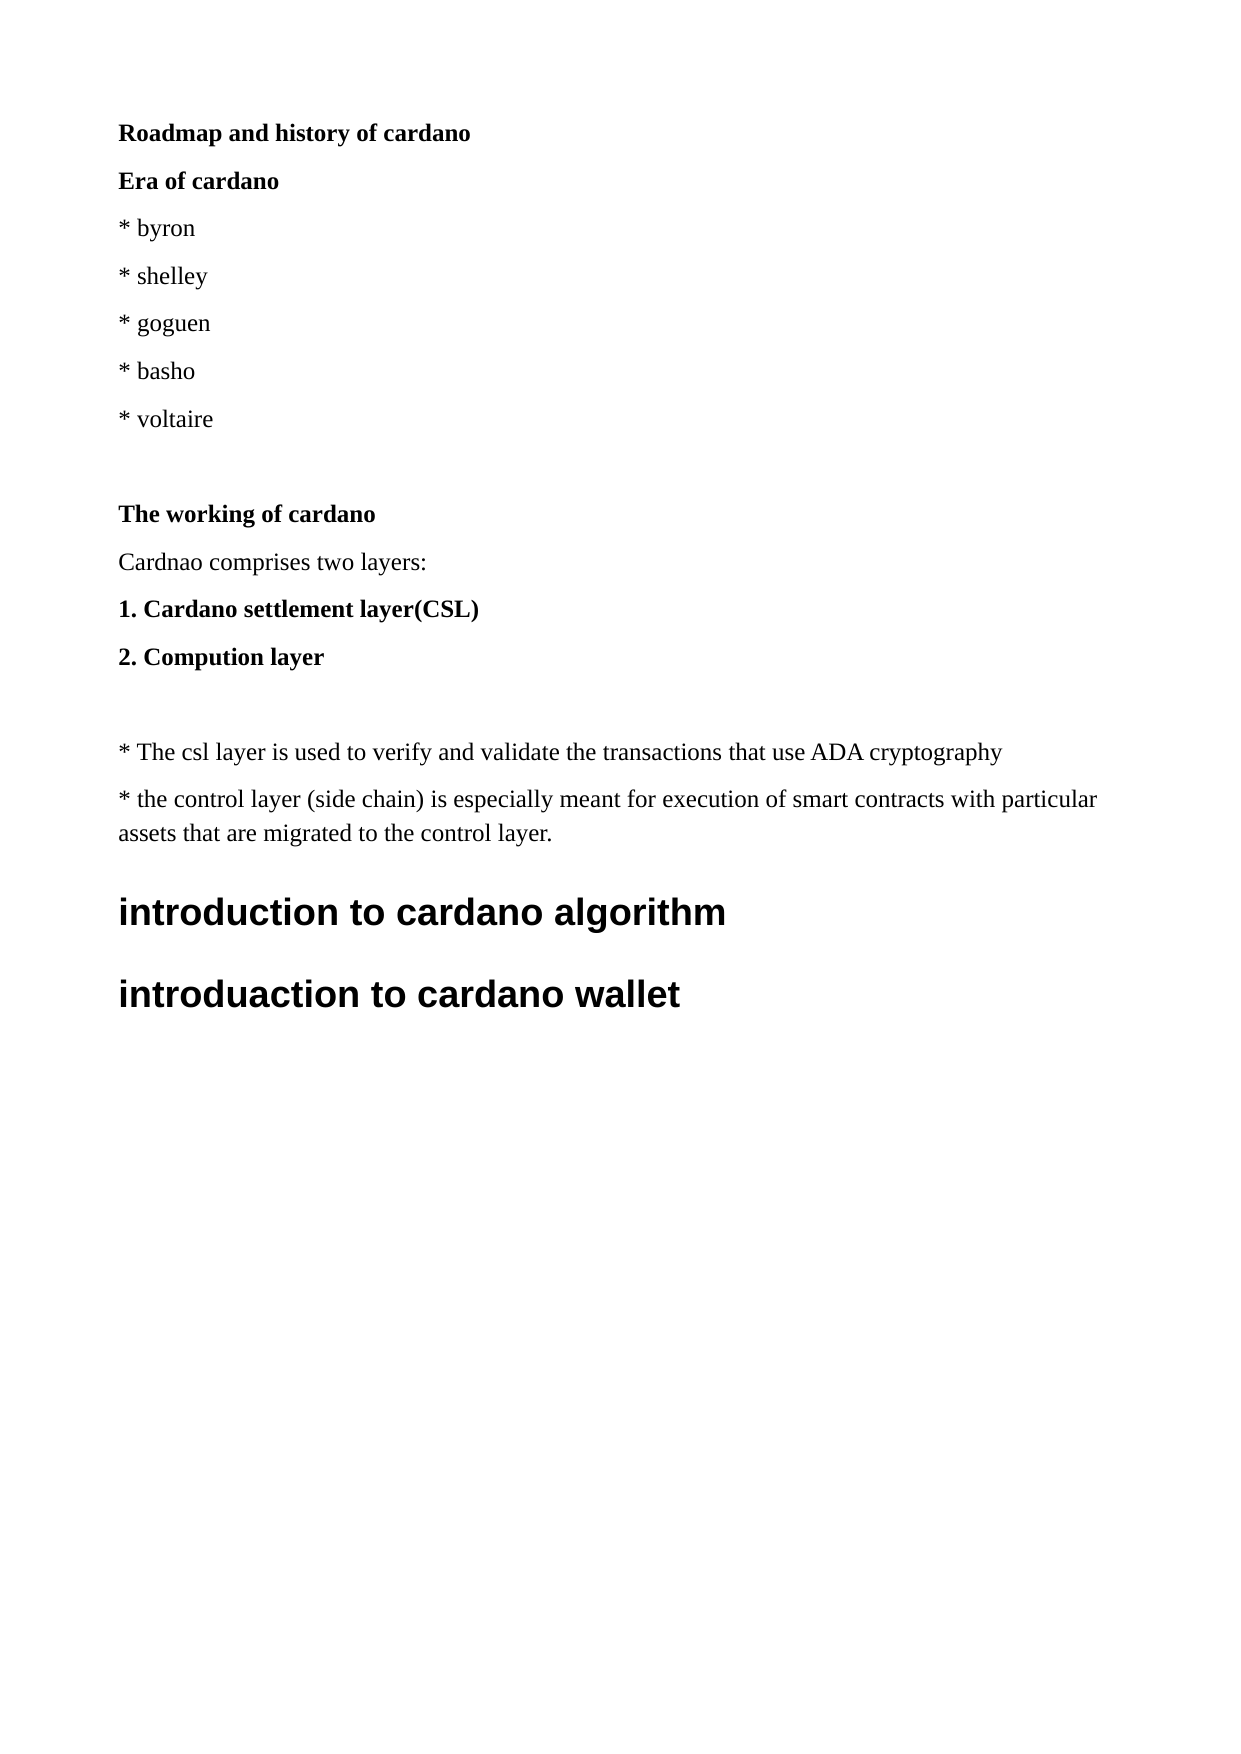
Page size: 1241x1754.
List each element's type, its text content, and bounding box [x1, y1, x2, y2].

text * basho [118, 356, 1122, 385]
text 2. Compution layer [118, 642, 1122, 671]
text 1. Cardano settlement layer(CSL) [118, 594, 1122, 623]
text * the control layer (side chain) is especially meant for execution of smart contracts with particular assets that are migrated to the control layer. [118, 784, 1122, 846]
text * The csl layer is used to verify and validate the transactions that use ADA cryptography [118, 737, 1122, 766]
text * goguen [118, 308, 1122, 337]
text * byron [118, 213, 1122, 242]
text Cardnao comprises two layers: [118, 547, 1122, 575]
text * shelley [118, 261, 1122, 290]
text Era of cardano [118, 166, 1122, 194]
text Roadmap and history of cardano [118, 118, 1122, 147]
subtitle introduction to cardano algorithm [118, 890, 1122, 934]
text The working of cardano [118, 499, 1122, 528]
text * voltaire [118, 404, 1122, 432]
subtitle introduaction to cardano wallet [118, 971, 1122, 1015]
